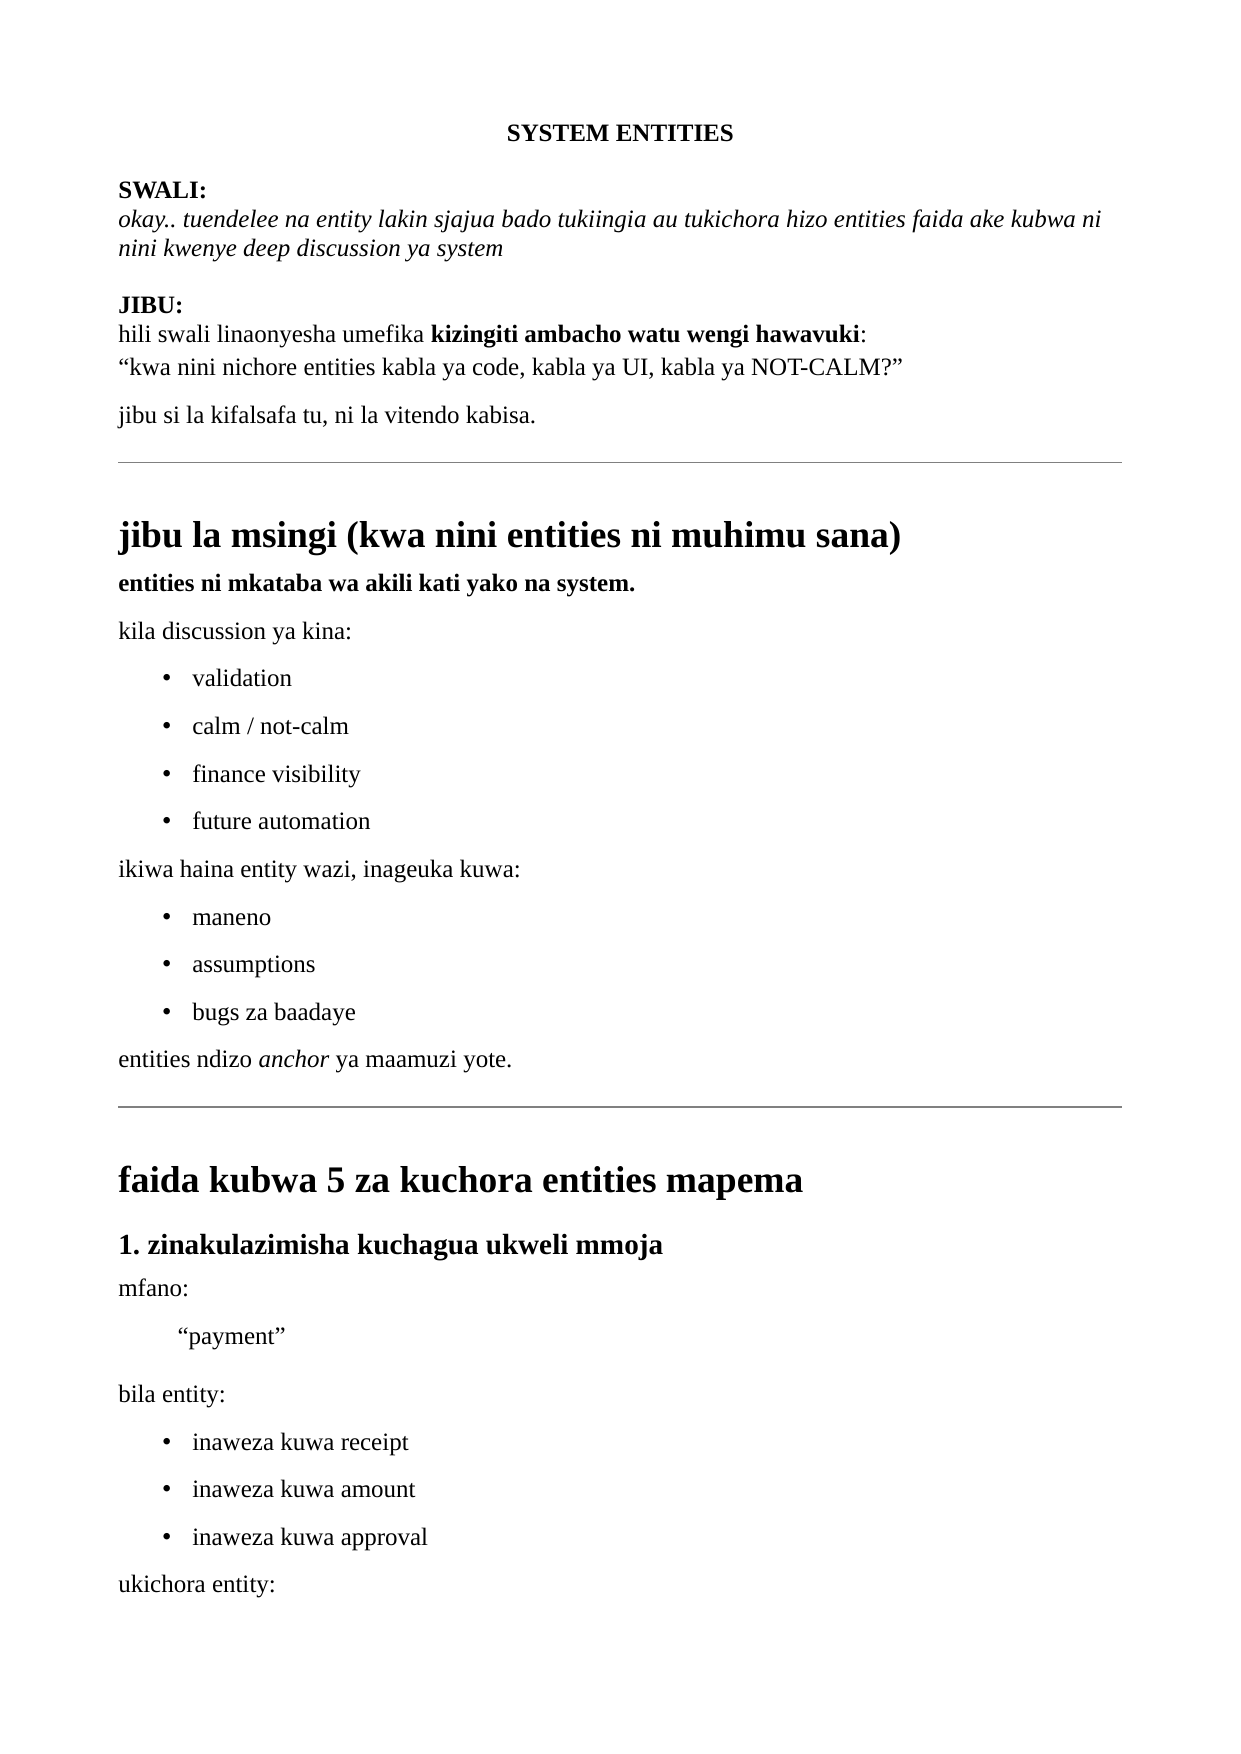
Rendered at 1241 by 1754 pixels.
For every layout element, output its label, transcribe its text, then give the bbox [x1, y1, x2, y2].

list maneno [162, 902, 1122, 930]
list future automation [162, 806, 1122, 835]
list bugs za baadaye [162, 997, 1122, 1026]
list assumptions [162, 949, 1122, 978]
text ukichora entity: [118, 1569, 1122, 1598]
text ikiwa haina entity wazi, inageuka kuwa: [118, 854, 1122, 883]
text entities ndizo anchor ya maamuzi yote. [118, 1044, 1122, 1073]
text hili swali linaonyesha umefika kizingiti ambacho watu wengi hawavuki: “kwa nini nichore entities kabla ya code, kabla ya UI, kabla ya NOT-CALM?” [118, 319, 1122, 381]
text bila entity: [118, 1379, 1122, 1408]
text SYSTEM ENTITIES [118, 118, 1122, 147]
text jibu si la kifalsafa tu, ni la vitendo kabisa. [118, 400, 1122, 429]
text “payment” [177, 1321, 1063, 1350]
subtitle jibu la msingi (kwa nini entities ni muhimu sana) [118, 513, 1122, 556]
subtitle faida kubwa 5 za kuchora entities mapema [118, 1157, 1122, 1200]
list inaweza kuwa amount [162, 1474, 1122, 1503]
text entities ni mkataba wa akili kati yako na system. [118, 568, 1122, 597]
list inaweza kuwa approval [162, 1522, 1122, 1551]
list inaweza kuwa receipt [162, 1427, 1122, 1456]
text mfano: [118, 1273, 1122, 1302]
list validation [162, 663, 1122, 692]
subtitle 1. zinakulazimisha kuchagua ukweli mmoja [118, 1227, 1122, 1261]
text kila discussion ya kina: [118, 616, 1122, 645]
text JIBU: [118, 291, 1122, 319]
text SWALI: okay.. tuendelee na entity lakin sjajua bado tukiingia au tukichora hizo entities faida ake kubwa ni nini kwenye deep discussion ya system [118, 176, 1122, 262]
list finance visibility [162, 759, 1122, 787]
list calm / not-calm [162, 711, 1122, 740]
